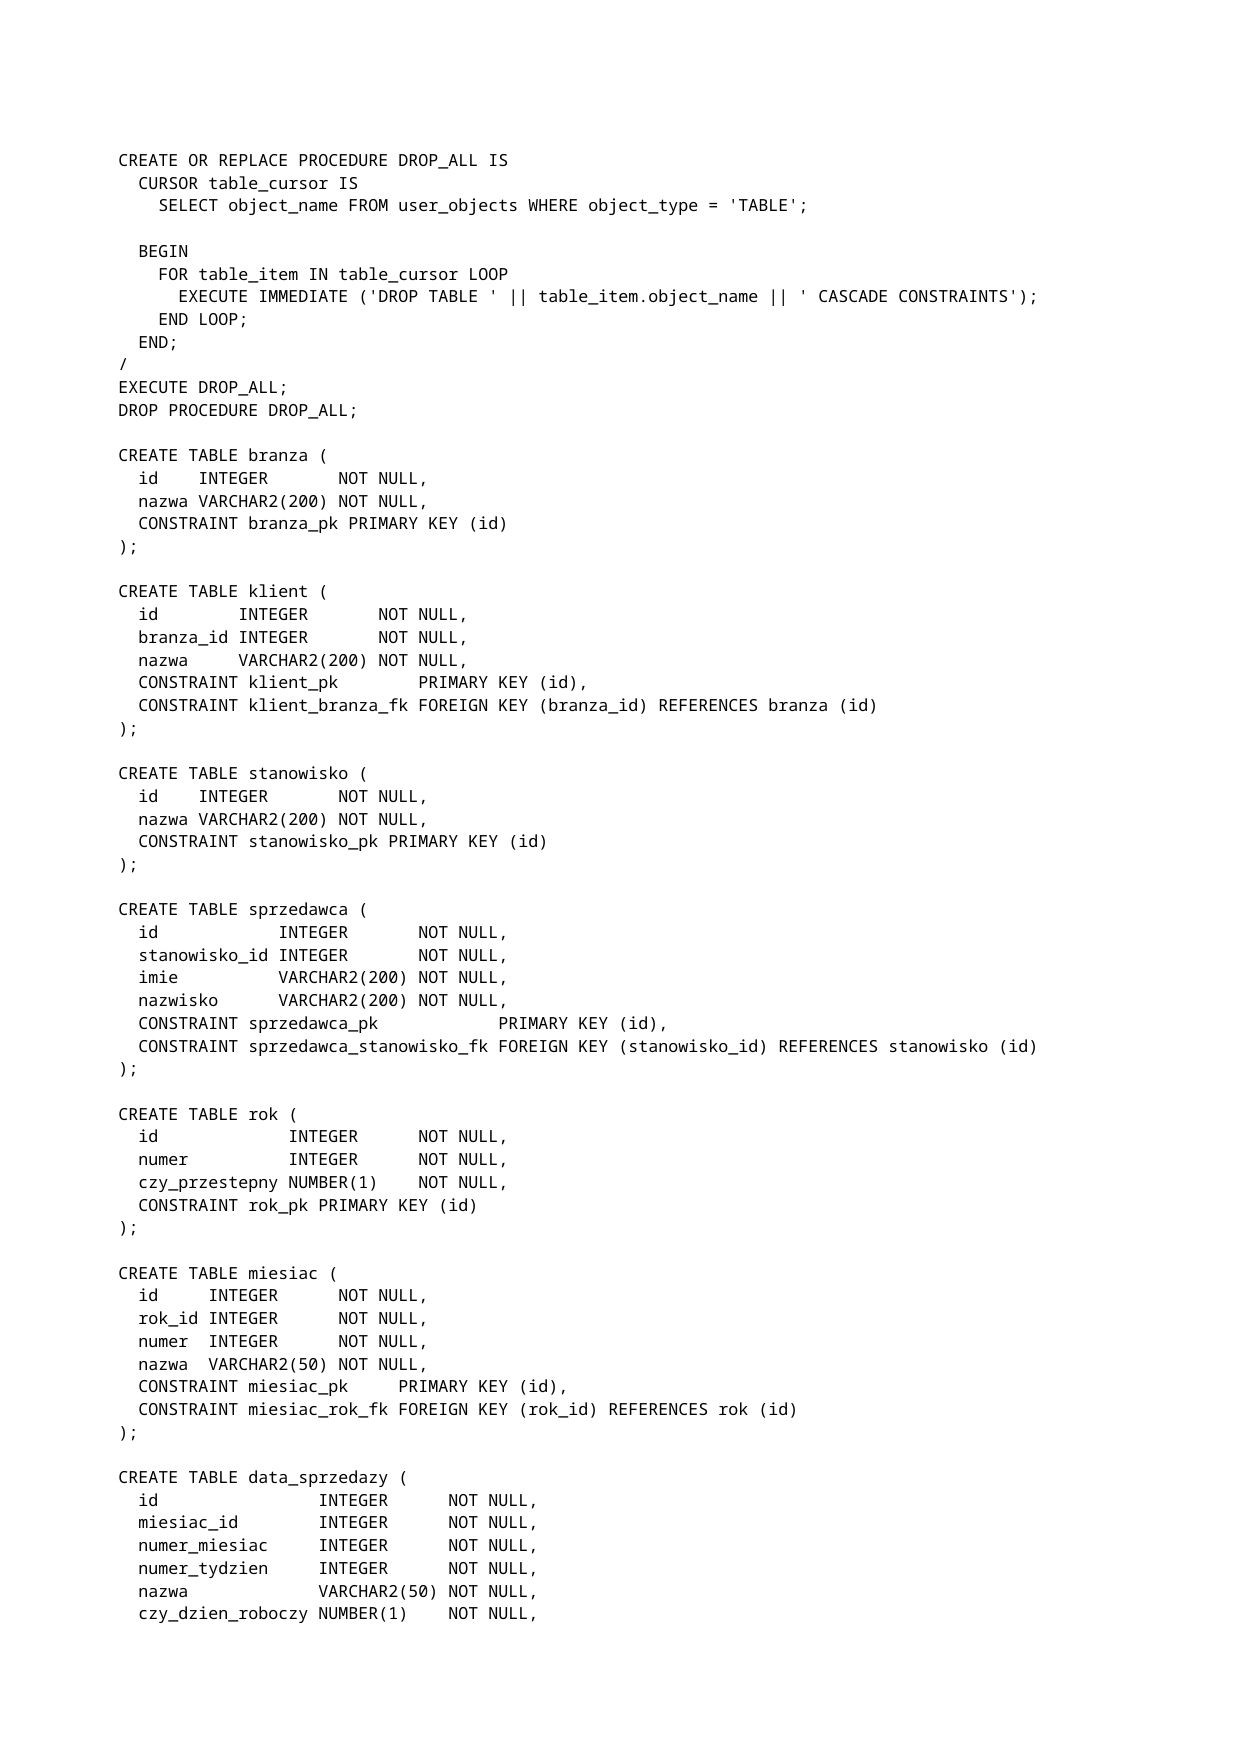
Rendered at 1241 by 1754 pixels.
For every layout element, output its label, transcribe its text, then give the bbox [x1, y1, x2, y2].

text numer_miesiac INTEGER NOT NULL, [118, 1534, 1122, 1557]
text nazwisko VARCHAR2(200) NOT NULL, [118, 989, 1122, 1012]
text rok_id INTEGER NOT NULL, [118, 1307, 1122, 1329]
text ); [118, 535, 1122, 557]
text nazwa VARCHAR2(200) NOT NULL, [118, 648, 1122, 671]
text CONSTRAINT rok_pk PRIMARY KEY (id) [118, 1193, 1122, 1216]
text CURSOR table_cursor IS [118, 171, 1122, 194]
text id INTEGER NOT NULL, [118, 1125, 1122, 1148]
text CREATE TABLE miesiac ( [118, 1261, 1122, 1284]
text ); [118, 1420, 1122, 1443]
text CONSTRAINT miesiac_rok_fk FOREIGN KEY (rok_id) REFERENCES rok (id) [118, 1398, 1122, 1420]
text CREATE OR REPLACE PROCEDURE DROP_ALL IS [118, 149, 1122, 171]
text czy_przestepny NUMBER(1) NOT NULL, [118, 1171, 1122, 1193]
text SELECT object_name FROM user_objects WHERE object_type = 'TABLE'; [118, 194, 1122, 217]
text nazwa VARCHAR2(50) NOT NULL, [118, 1352, 1122, 1375]
text stanowisko_id INTEGER NOT NULL, [118, 943, 1122, 966]
text numer INTEGER NOT NULL, [118, 1148, 1122, 1171]
text id INTEGER NOT NULL, [118, 603, 1122, 626]
text END LOOP; [118, 308, 1122, 330]
text CREATE TABLE branza ( [118, 444, 1122, 467]
text id INTEGER NOT NULL, [118, 921, 1122, 943]
text CREATE TABLE stanowisko ( [118, 762, 1122, 784]
text BEGIN [118, 239, 1122, 262]
text EXECUTE IMMEDIATE ('DROP TABLE ' || table_item.object_name || ' CASCADE CONSTRAINTS'); [118, 285, 1122, 308]
text FOR table_item IN table_cursor LOOP [118, 262, 1122, 285]
text CONSTRAINT branza_pk PRIMARY KEY (id) [118, 512, 1122, 535]
text CONSTRAINT sprzedawca_stanowisko_fk FOREIGN KEY (stanowisko_id) REFERENCES stanowisko (id) [118, 1034, 1122, 1057]
text / [118, 353, 1122, 376]
text imie VARCHAR2(200) NOT NULL, [118, 966, 1122, 989]
text id INTEGER NOT NULL, [118, 467, 1122, 489]
text ); [118, 1216, 1122, 1239]
text CONSTRAINT stanowisko_pk PRIMARY KEY (id) [118, 830, 1122, 853]
text CREATE TABLE klient ( [118, 580, 1122, 603]
text nazwa VARCHAR2(50) NOT NULL, [118, 1579, 1122, 1602]
text numer INTEGER NOT NULL, [118, 1329, 1122, 1352]
text czy_dzien_roboczy NUMBER(1) NOT NULL, [118, 1602, 1122, 1625]
text id INTEGER NOT NULL, [118, 784, 1122, 807]
text ); [118, 716, 1122, 739]
text nazwa VARCHAR2(200) NOT NULL, [118, 489, 1122, 512]
text ); [118, 853, 1122, 875]
text CREATE TABLE sprzedawca ( [118, 898, 1122, 921]
text branza_id INTEGER NOT NULL, [118, 626, 1122, 648]
text CONSTRAINT klient_branza_fk FOREIGN KEY (branza_id) REFERENCES branza (id) [118, 694, 1122, 716]
text CONSTRAINT sprzedawca_pk PRIMARY KEY (id), [118, 1012, 1122, 1034]
text DROP PROCEDURE DROP_ALL; [118, 398, 1122, 421]
text nazwa VARCHAR2(200) NOT NULL, [118, 807, 1122, 830]
text EXECUTE DROP_ALL; [118, 376, 1122, 398]
text CONSTRAINT klient_pk PRIMARY KEY (id), [118, 671, 1122, 694]
text ); [118, 1057, 1122, 1080]
text CREATE TABLE rok ( [118, 1102, 1122, 1125]
text CONSTRAINT miesiac_pk PRIMARY KEY (id), [118, 1375, 1122, 1398]
text id INTEGER NOT NULL, [118, 1284, 1122, 1307]
text END; [118, 330, 1122, 353]
text CREATE TABLE data_sprzedazy ( [118, 1466, 1122, 1488]
text id INTEGER NOT NULL, [118, 1488, 1122, 1511]
text miesiac_id INTEGER NOT NULL, [118, 1511, 1122, 1534]
text numer_tydzien INTEGER NOT NULL, [118, 1557, 1122, 1579]
